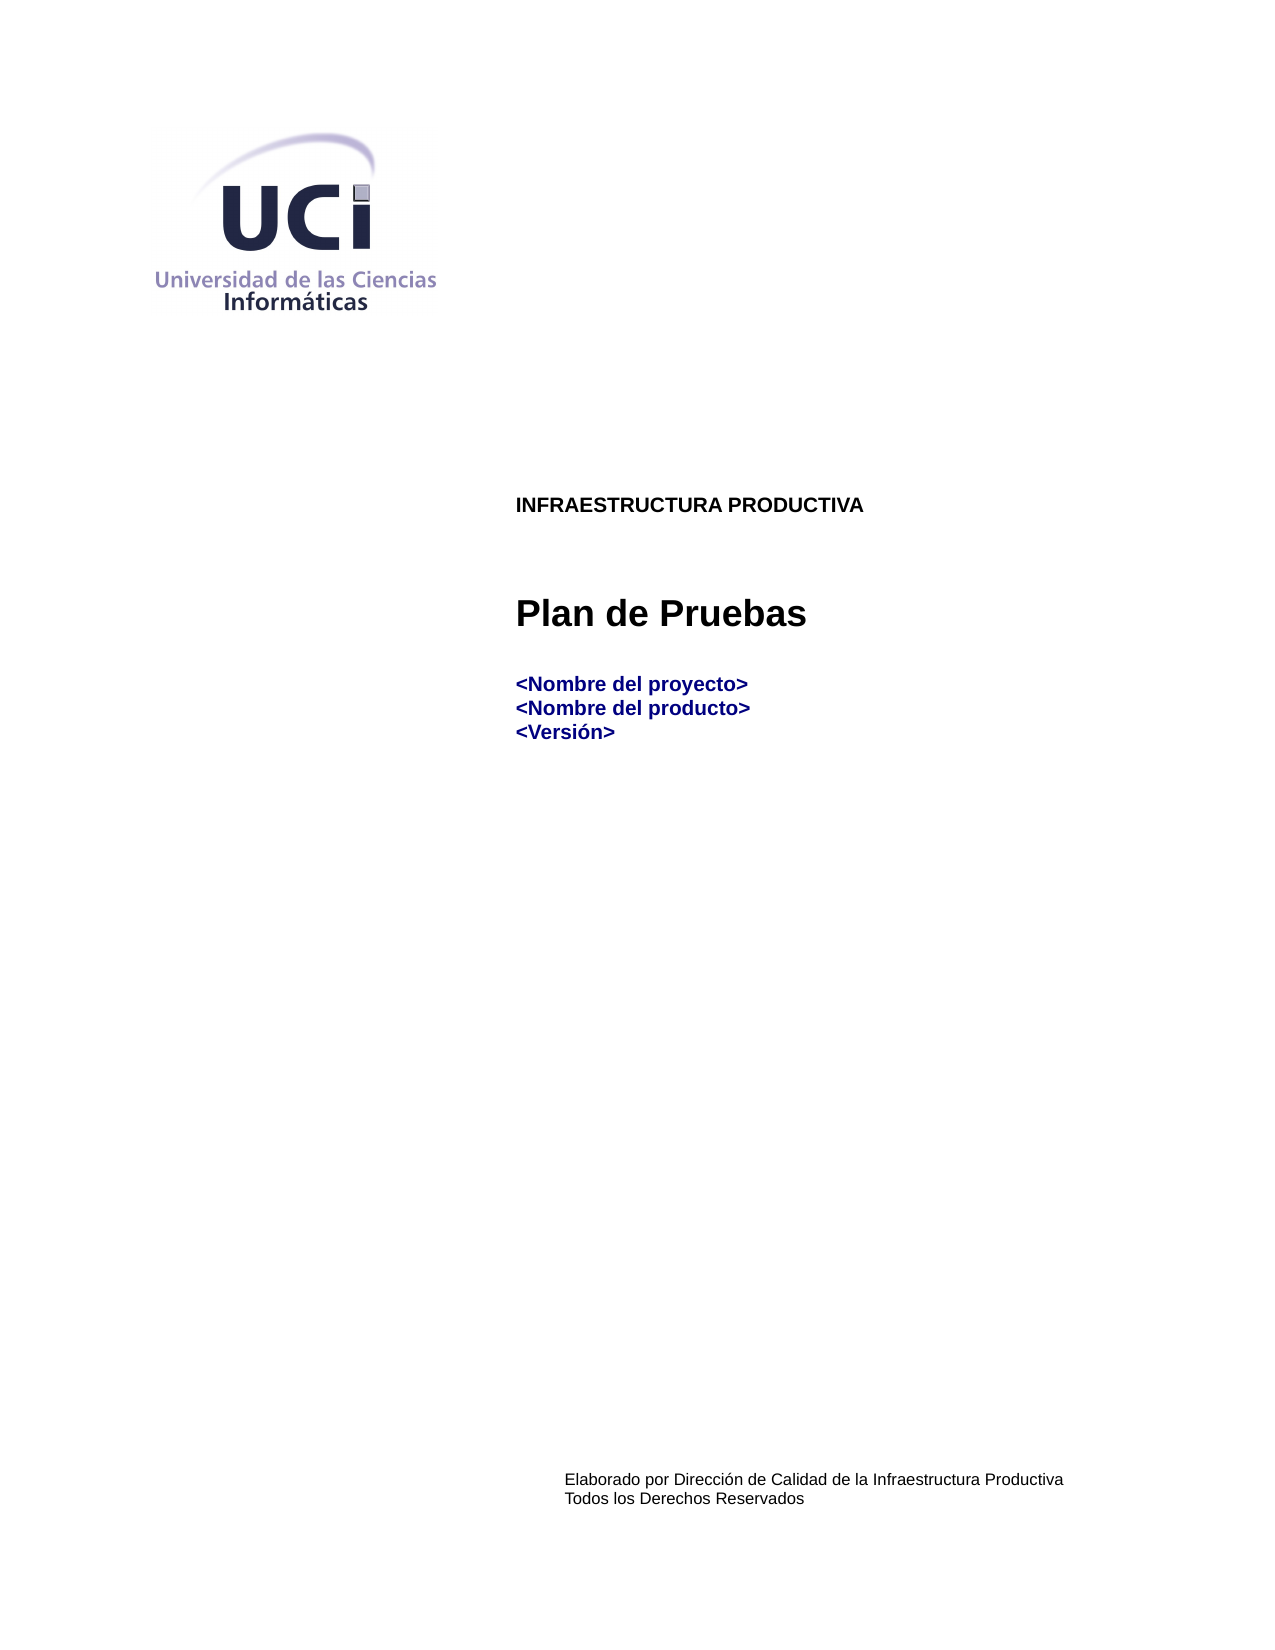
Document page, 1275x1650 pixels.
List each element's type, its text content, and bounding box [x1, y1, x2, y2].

table_header [504, 118, 1041, 455]
table_header [118, 118, 504, 455]
table_cell [118, 554, 504, 903]
table_cell Plan de Pruebas <Nombre del proyecto> <Nombre del producto> <Versión> [504, 554, 1041, 903]
table_cell INFRAESTRUCTURA PRODUCTIVA [504, 455, 1041, 554]
picture [151, 127, 438, 316]
table_cell [118, 455, 504, 554]
